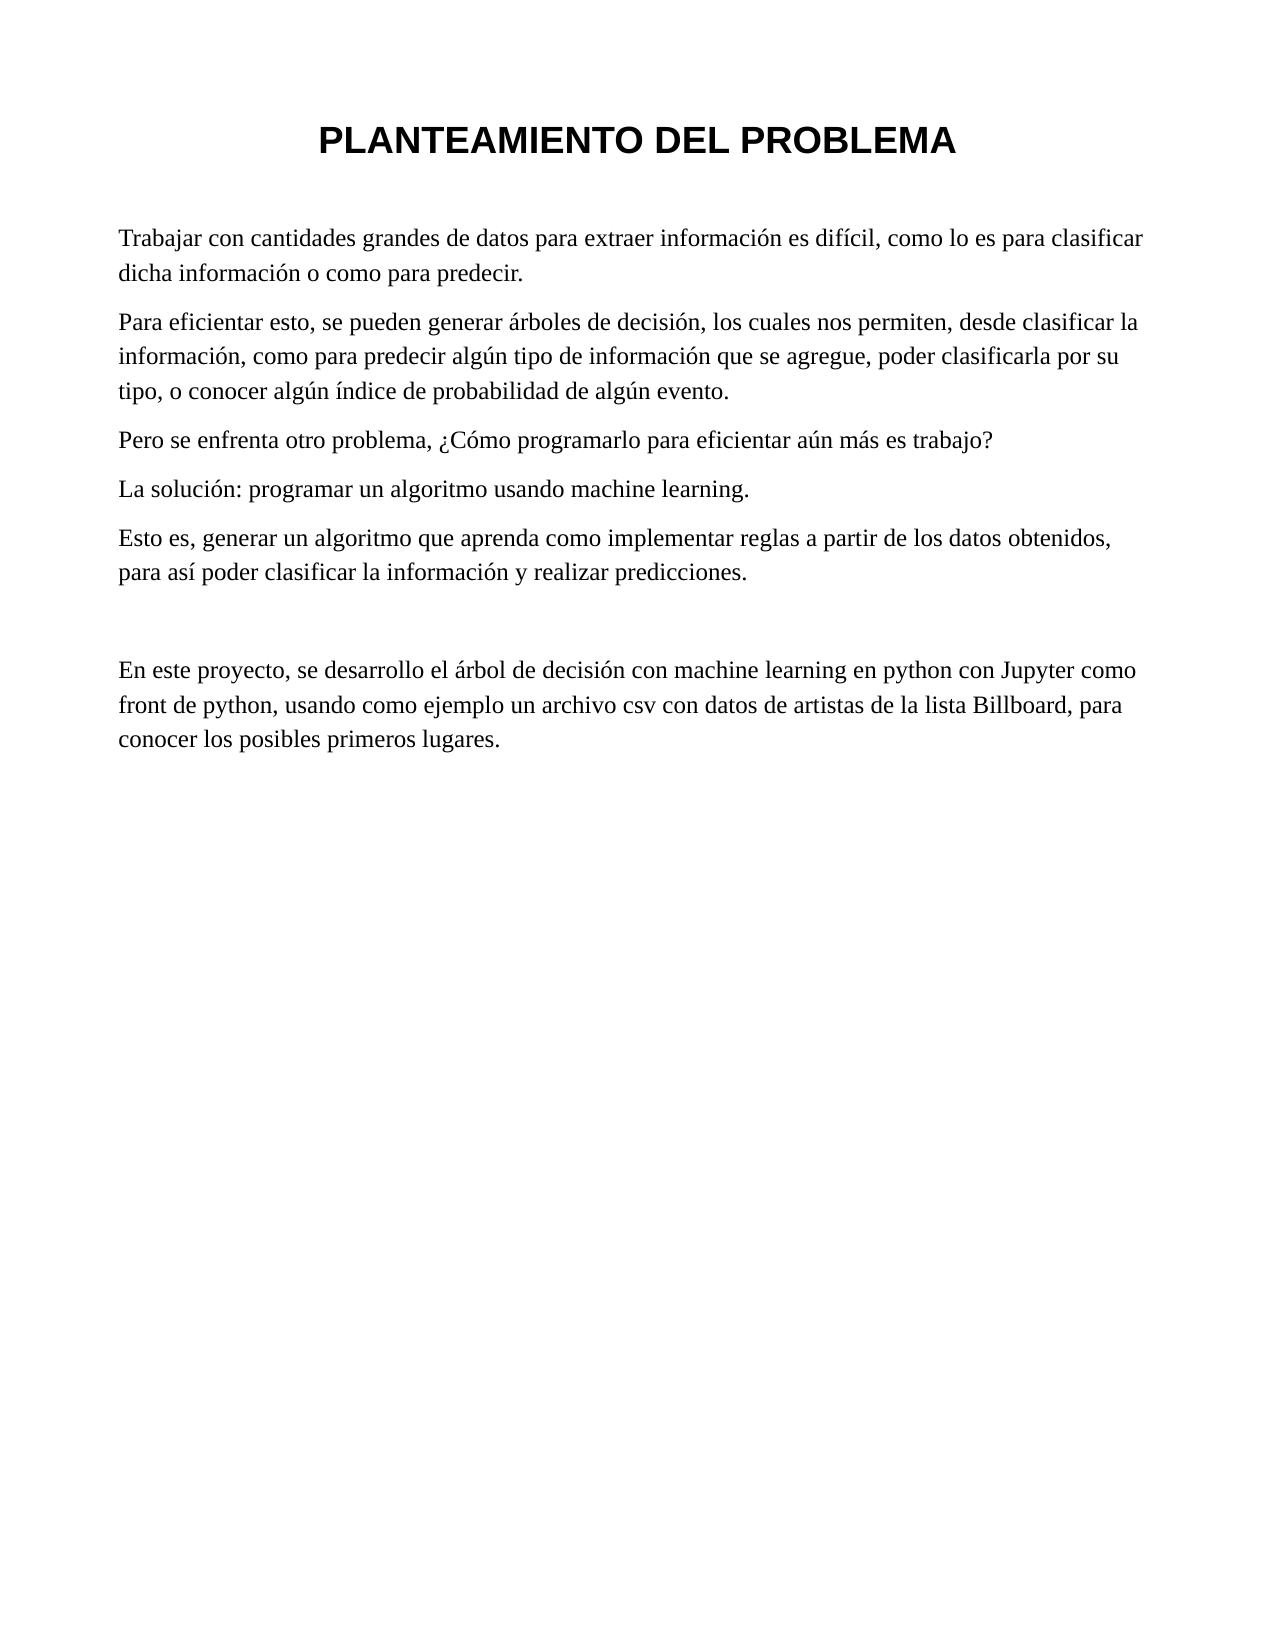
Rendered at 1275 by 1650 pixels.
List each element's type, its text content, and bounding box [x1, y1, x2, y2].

text Pero se enfrenta otro problema, ¿Cómo programarlo para eficientar aún más es trabajo? [118, 425, 1157, 454]
text La solución: programar un algoritmo usando machine learning. [118, 474, 1157, 503]
text Para eficientar esto, se pueden generar árboles de decisión, los cuales nos permiten, desde clasificar la información, como para predecir algún tipo de información que se agregue, poder clasificarla por su tipo, o conocer algún índice de probabilidad de algún evento. [118, 307, 1157, 404]
text Esto es, generar un algoritmo que aprenda como implementar reglas a partir de los datos obtenidos, para así poder clasificar la información y realizar predicciones. [118, 523, 1157, 586]
text En este proyecto, se desarrollo el árbol de decisión con machine learning en python con Jupyter como front de python, usando como ejemplo un archivo csv con datos de artistas de la lista Billboard, para conocer los posibles primeros lugares. [118, 656, 1157, 753]
subtitle PLANTEAMIENTO DEL PROBLEMA [118, 118, 1157, 162]
text Trabajar con cantidades grandes de datos para extraer información es difícil, como lo es para clasificar dicha información o como para predecir. [118, 223, 1157, 287]
